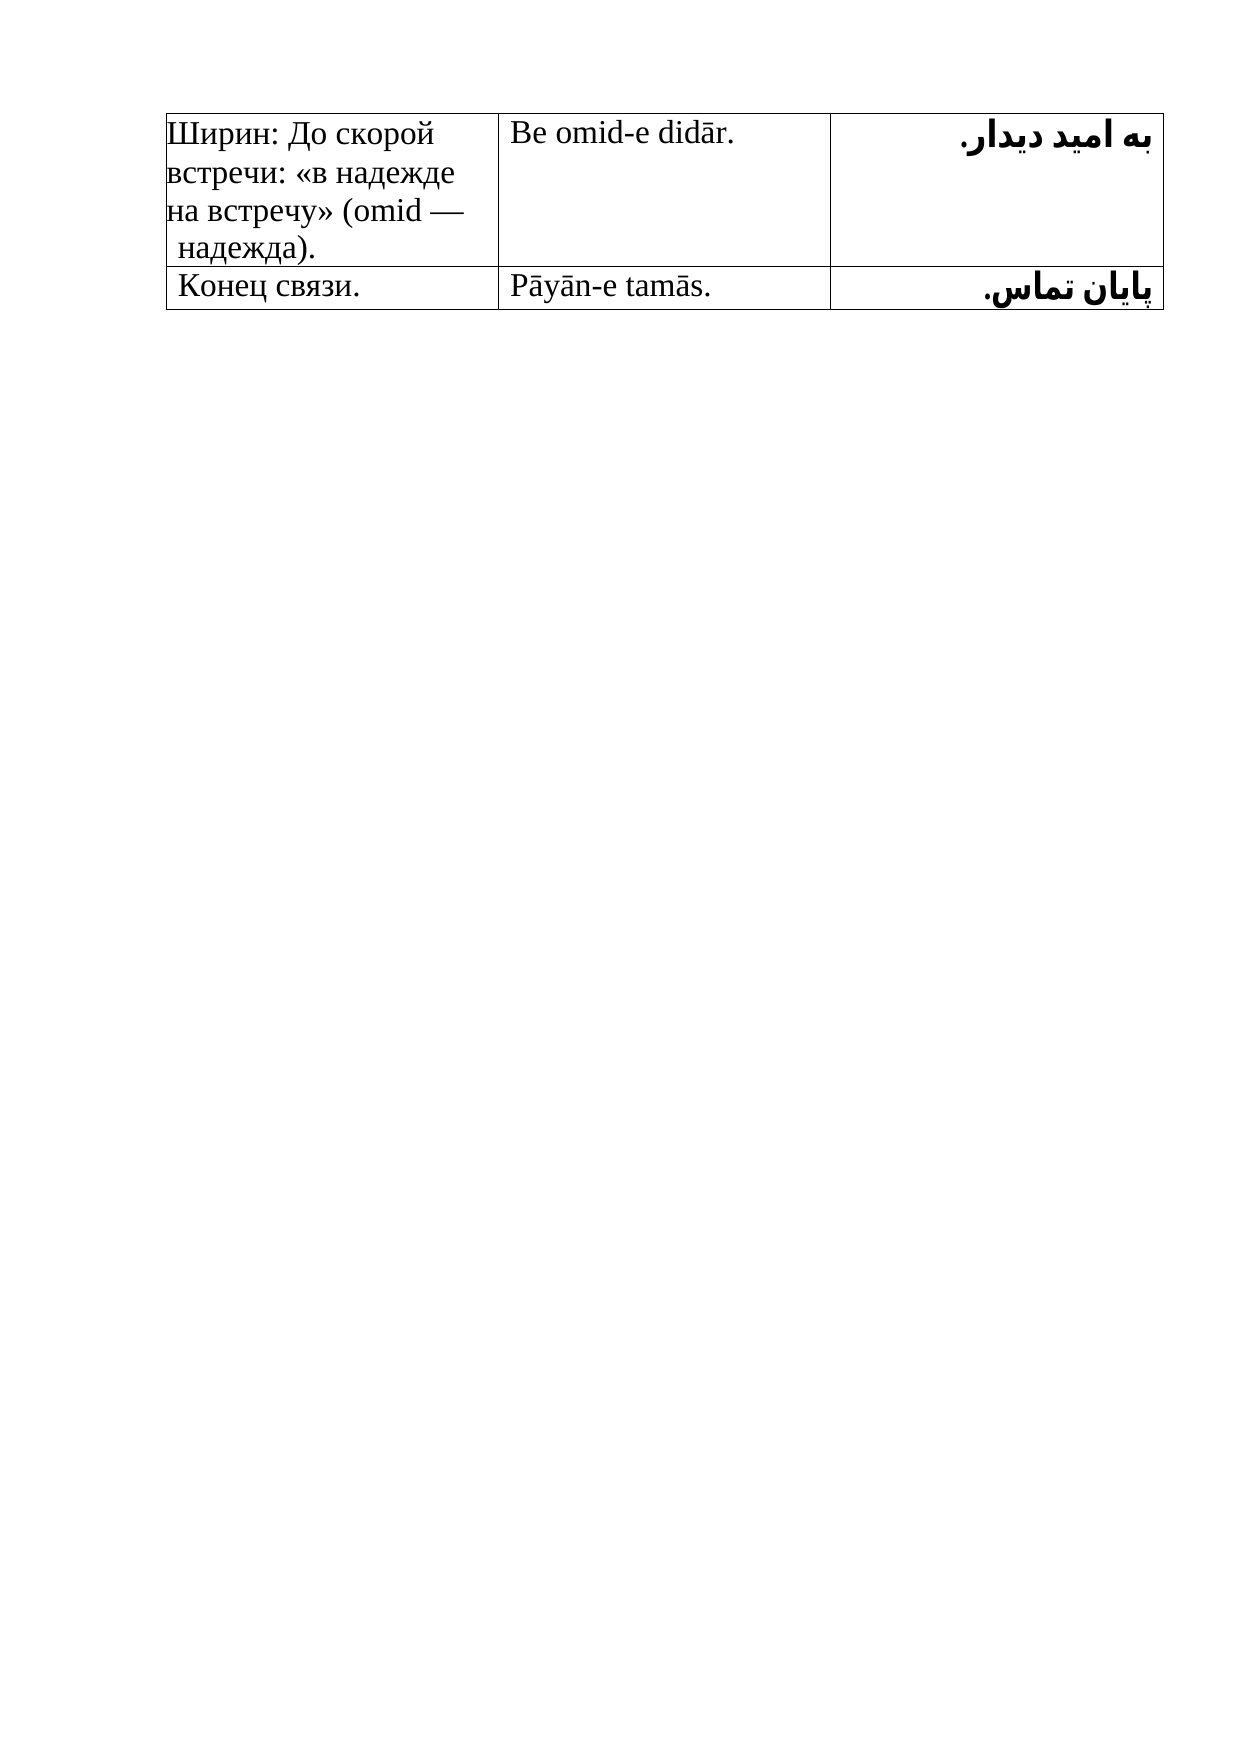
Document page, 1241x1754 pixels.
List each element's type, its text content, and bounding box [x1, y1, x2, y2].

table_cell به اميد ديدار. [831, 114, 1163, 266]
table_cell پايان تماس. [831, 267, 1163, 309]
table_cell Конец связи. [167, 267, 498, 309]
table_cell Be omid-e didār. [499, 114, 830, 266]
table_cell Ширин: До скорой встречи: «в надежде на встречу» (omid — надежда). [167, 114, 498, 266]
table_cell Pāyān-e tamās. [499, 267, 830, 309]
